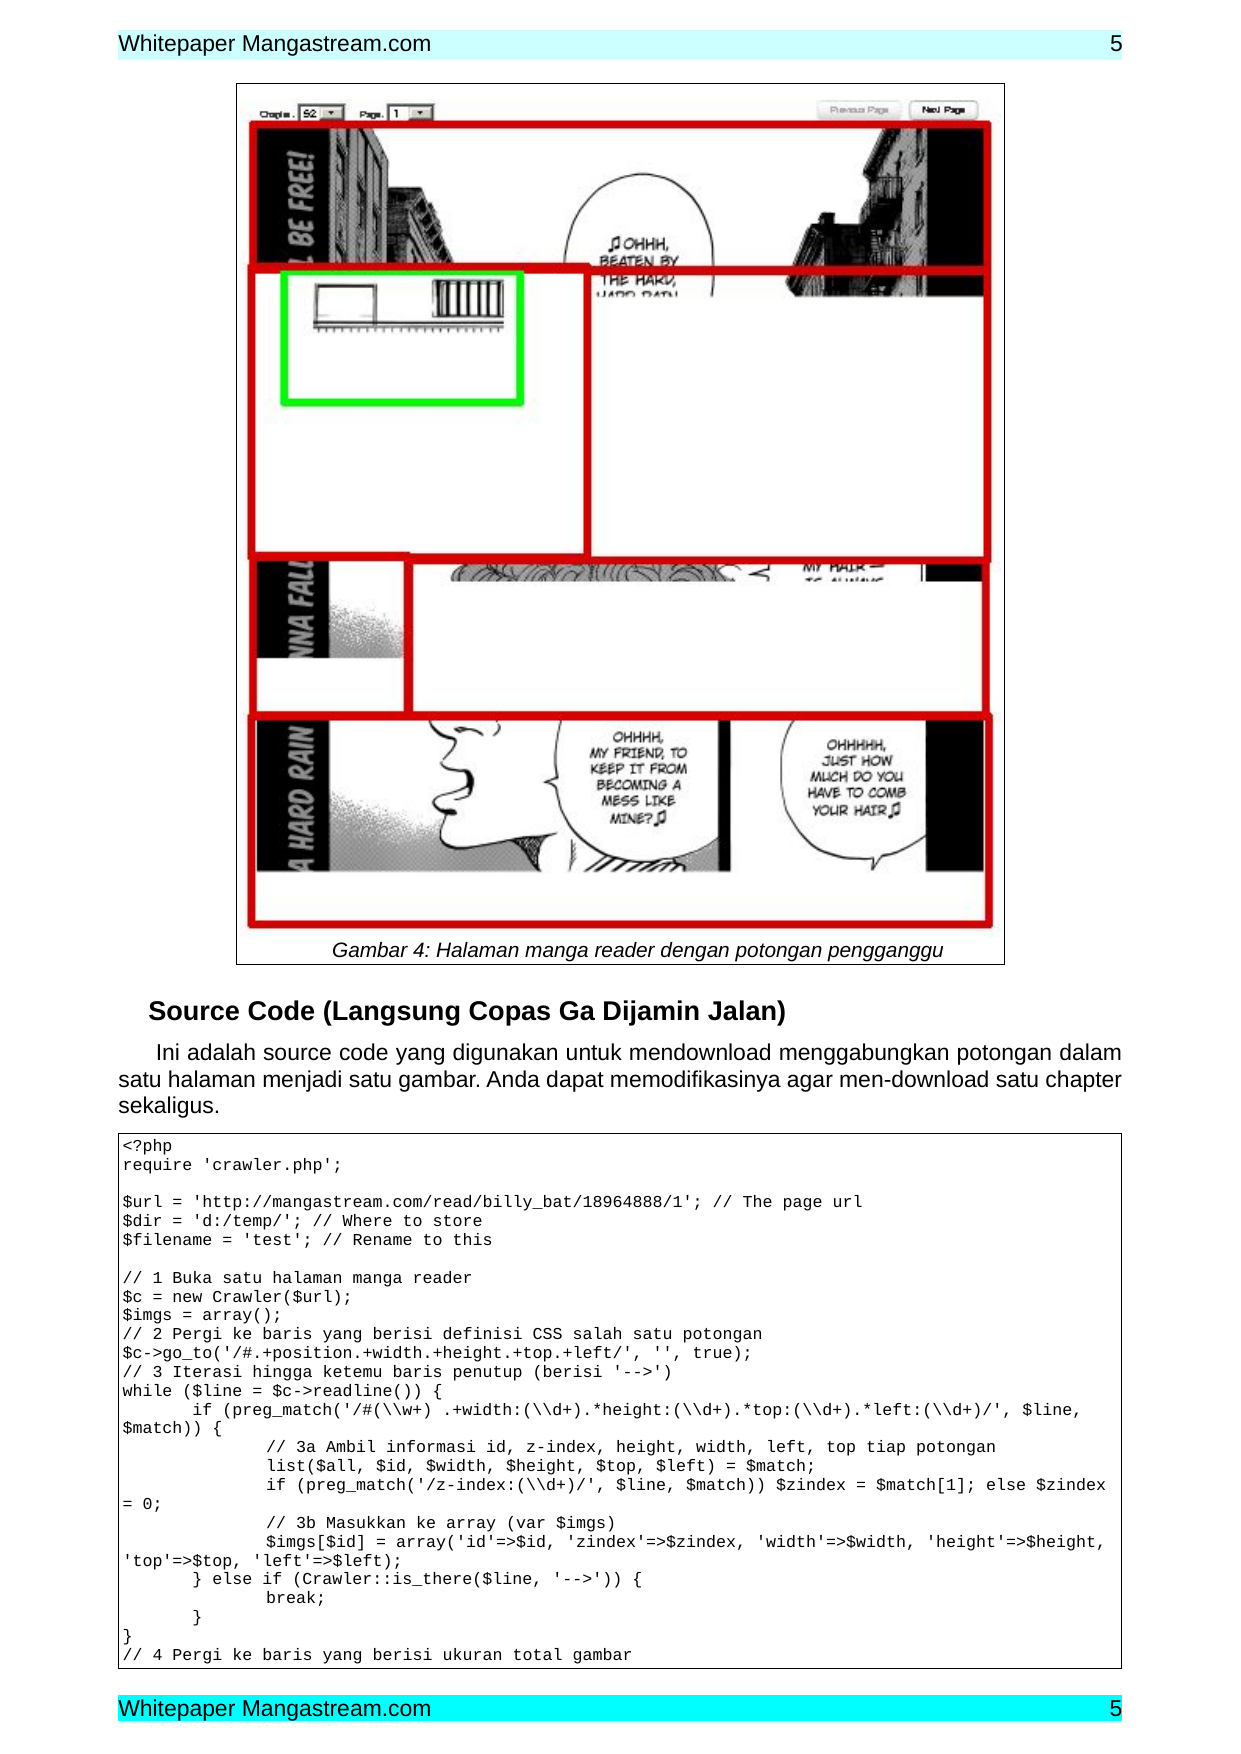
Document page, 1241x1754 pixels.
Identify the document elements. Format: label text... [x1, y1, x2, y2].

text if (preg_match('/#(\\w+) .+width:(\\d+).*height:(\\d+).*top:(\\d+).*left:(\\d+)/', $line, $match)) { [119, 1397, 1121, 1435]
text $c->go_to('/#.+position.+width.+height.+top.+left/', '', true); [119, 1341, 1121, 1359]
text $c = new Crawler($url); [119, 1284, 1121, 1303]
text $url = 'http://mangastream.com/read/billy_bat/18964888/1'; // The page url [119, 1190, 1121, 1209]
text // 3 Iterasi hingga ketemu baris penutup (berisi '-->') [119, 1359, 1121, 1378]
text Gambar 4: Halaman manga reader dengan potongan pengganggu [240, 938, 1001, 961]
text } else if (Crawler::is_there($line, '-->')) { [119, 1567, 1121, 1586]
text $imgs[$id] = array('id'=>$id, 'zindex'=>$zindex, 'width'=>$width, 'height'=>$height, 'top'=>$top, 'left'=>$left); [119, 1529, 1121, 1567]
text Ini adalah source code yang digunakan untuk mendownload menggabungkan potongan dalam satu halaman menjadi satu gambar. Anda dapat memodifikasinya agar men-download satu chapter sekaligus. [118, 1039, 1122, 1118]
text if (preg_match('/z-index:(\\d+)/', $line, $match)) $zindex = $match[1]; else $zindex = 0; [119, 1473, 1121, 1510]
text // 2 Pergi ke baris yang berisi definisi CSS salah satu potongan [119, 1322, 1121, 1341]
text <?php [119, 1134, 1121, 1152]
text $dir = 'd:/temp/'; // Where to store [119, 1209, 1121, 1227]
text $filename = 'test'; // Rename to this [119, 1227, 1121, 1250]
text // 1 Buka satu halaman manga reader [119, 1265, 1121, 1284]
text // 3a Ambil informasi id, z-index, height, width, left, top tiap potongan [119, 1435, 1121, 1454]
subtitle Source Code (Langsung Copas Ga Dijamin Jalan) [133, 67, 1122, 1027]
text } [119, 1623, 1121, 1642]
text require 'crawler.php'; [119, 1152, 1121, 1175]
text $imgs = array(); [119, 1303, 1121, 1322]
text // 3b Masukkan ke array (var $imgs) [119, 1510, 1121, 1529]
text list($all, $id, $width, $height, $top, $left) = $match; [119, 1454, 1121, 1473]
text // 4 Pergi ke baris yang berisi ukuran total gambar [119, 1642, 1121, 1668]
text break; [119, 1586, 1121, 1604]
text while ($line = $c->readline()) { [119, 1378, 1121, 1397]
picture [240, 99, 1001, 938]
text } [119, 1604, 1121, 1623]
